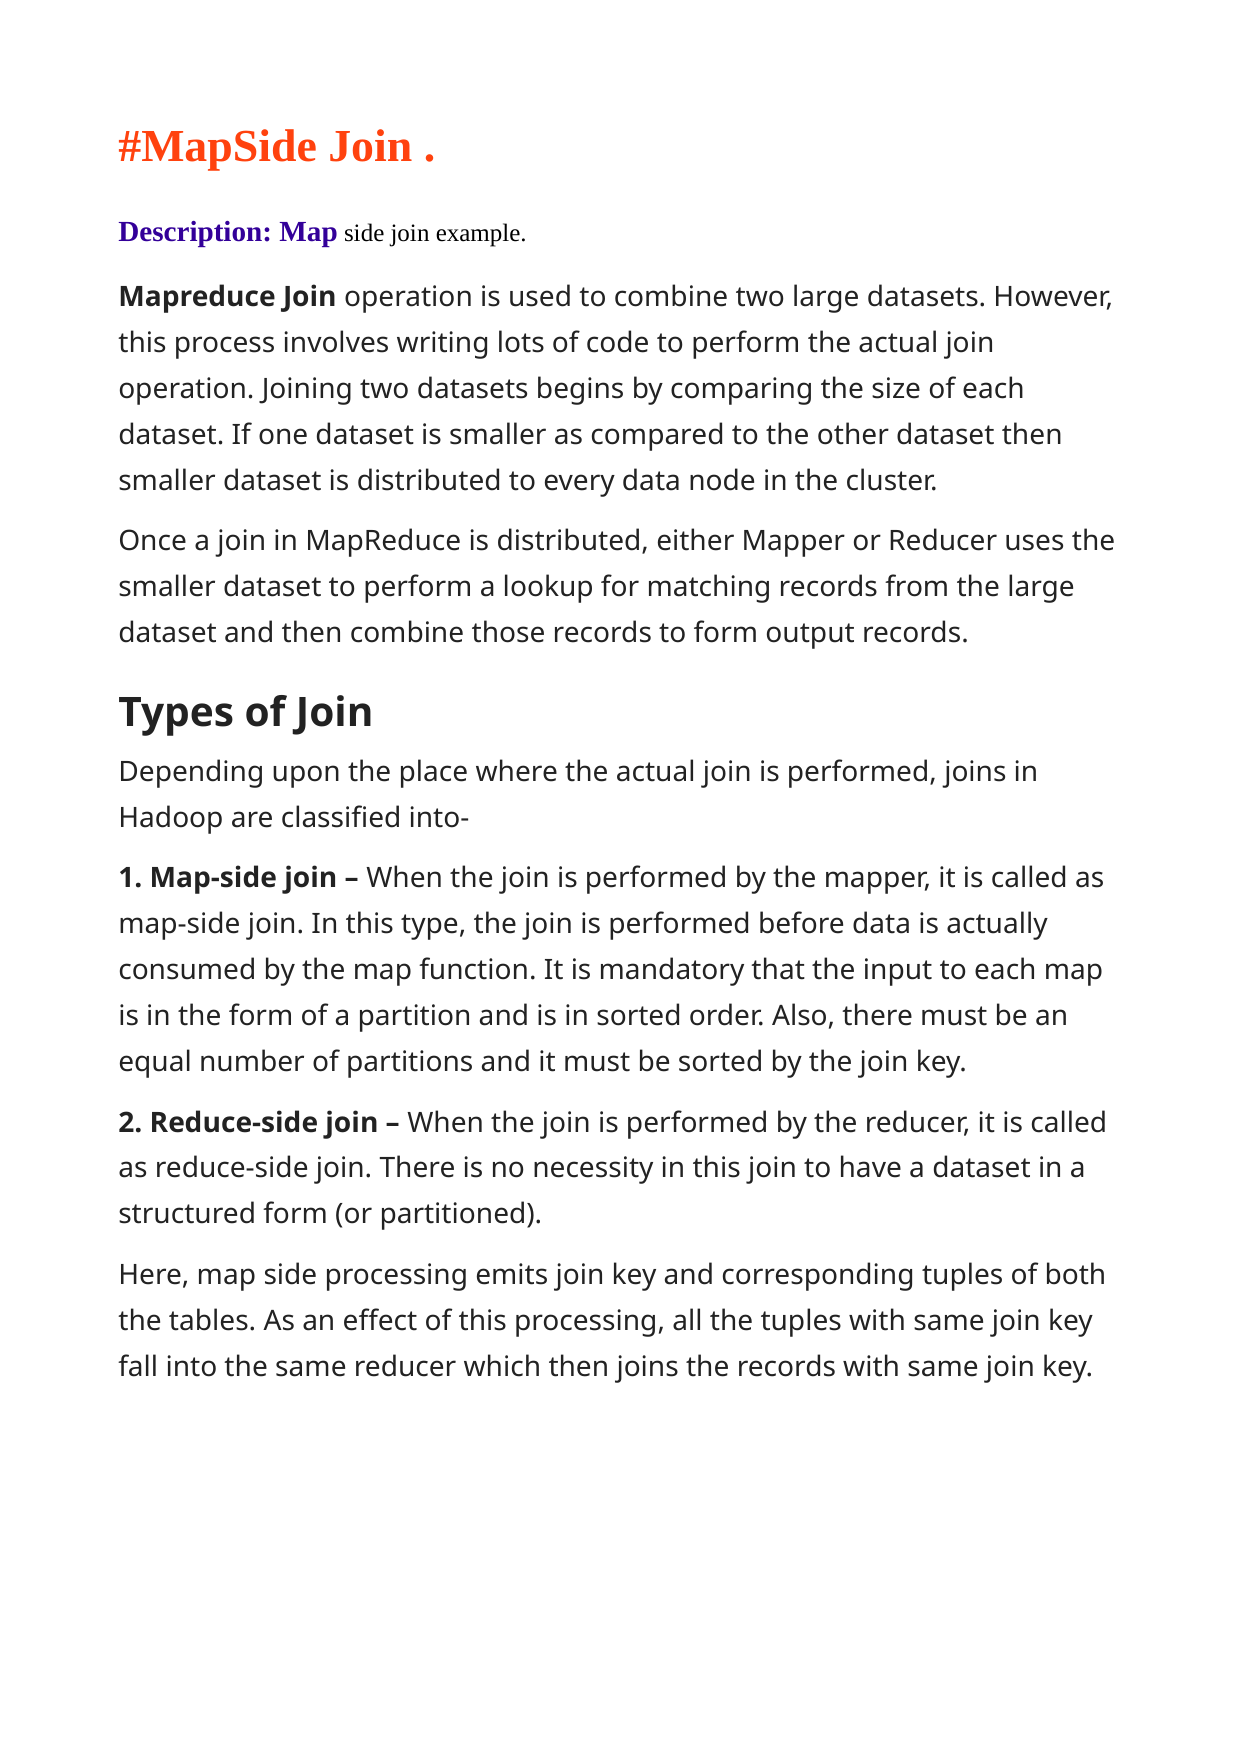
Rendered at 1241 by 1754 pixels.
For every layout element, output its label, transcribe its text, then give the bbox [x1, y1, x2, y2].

text Mapreduce Join operation is used to combine two large datasets. However, this process involves writing lots of code to perform the actual join operation. Joining two datasets begins by comparing the size of each dataset. If one dataset is smaller as compared to the other dataset then smaller dataset is distributed to every data node in the cluster. [118, 276, 1122, 498]
text 1. Map-side join – When the join is performed by the mapper, it is called as map-side join. In this type, the join is performed before data is actually consumed by the map function. It is mandatory that the input to each map is in the form of a partition and is in sorted order. Also, there must be an equal number of partitions and it must be sorted by the join key. [118, 858, 1122, 1080]
text 2. Reduce-side join – When the join is performed by the reducer, it is called as reduce-side join. There is no necessity in this join to have a dataset in a structured form (or partitioned). [118, 1102, 1122, 1232]
text Description: Map side join example. [118, 214, 1122, 247]
text Depending upon the place where the actual join is performed, joins in Hadoop are classified into- [118, 751, 1122, 835]
text Here, map side processing emits join key and corresponding tuples of both the tables. As an effect of this processing, all the tuples with same join key fall into the same reducer which then joins the records with same join key. [118, 1254, 1122, 1384]
subtitle Types of Join [118, 683, 1122, 739]
text #MapSide Join . [118, 118, 1122, 171]
text Once a join in MapReduce is distributed, either Mapper or Reducer uses the smaller dataset to perform a lookup for matching records from the large dataset and then combine those records to form output records. [118, 521, 1122, 651]
